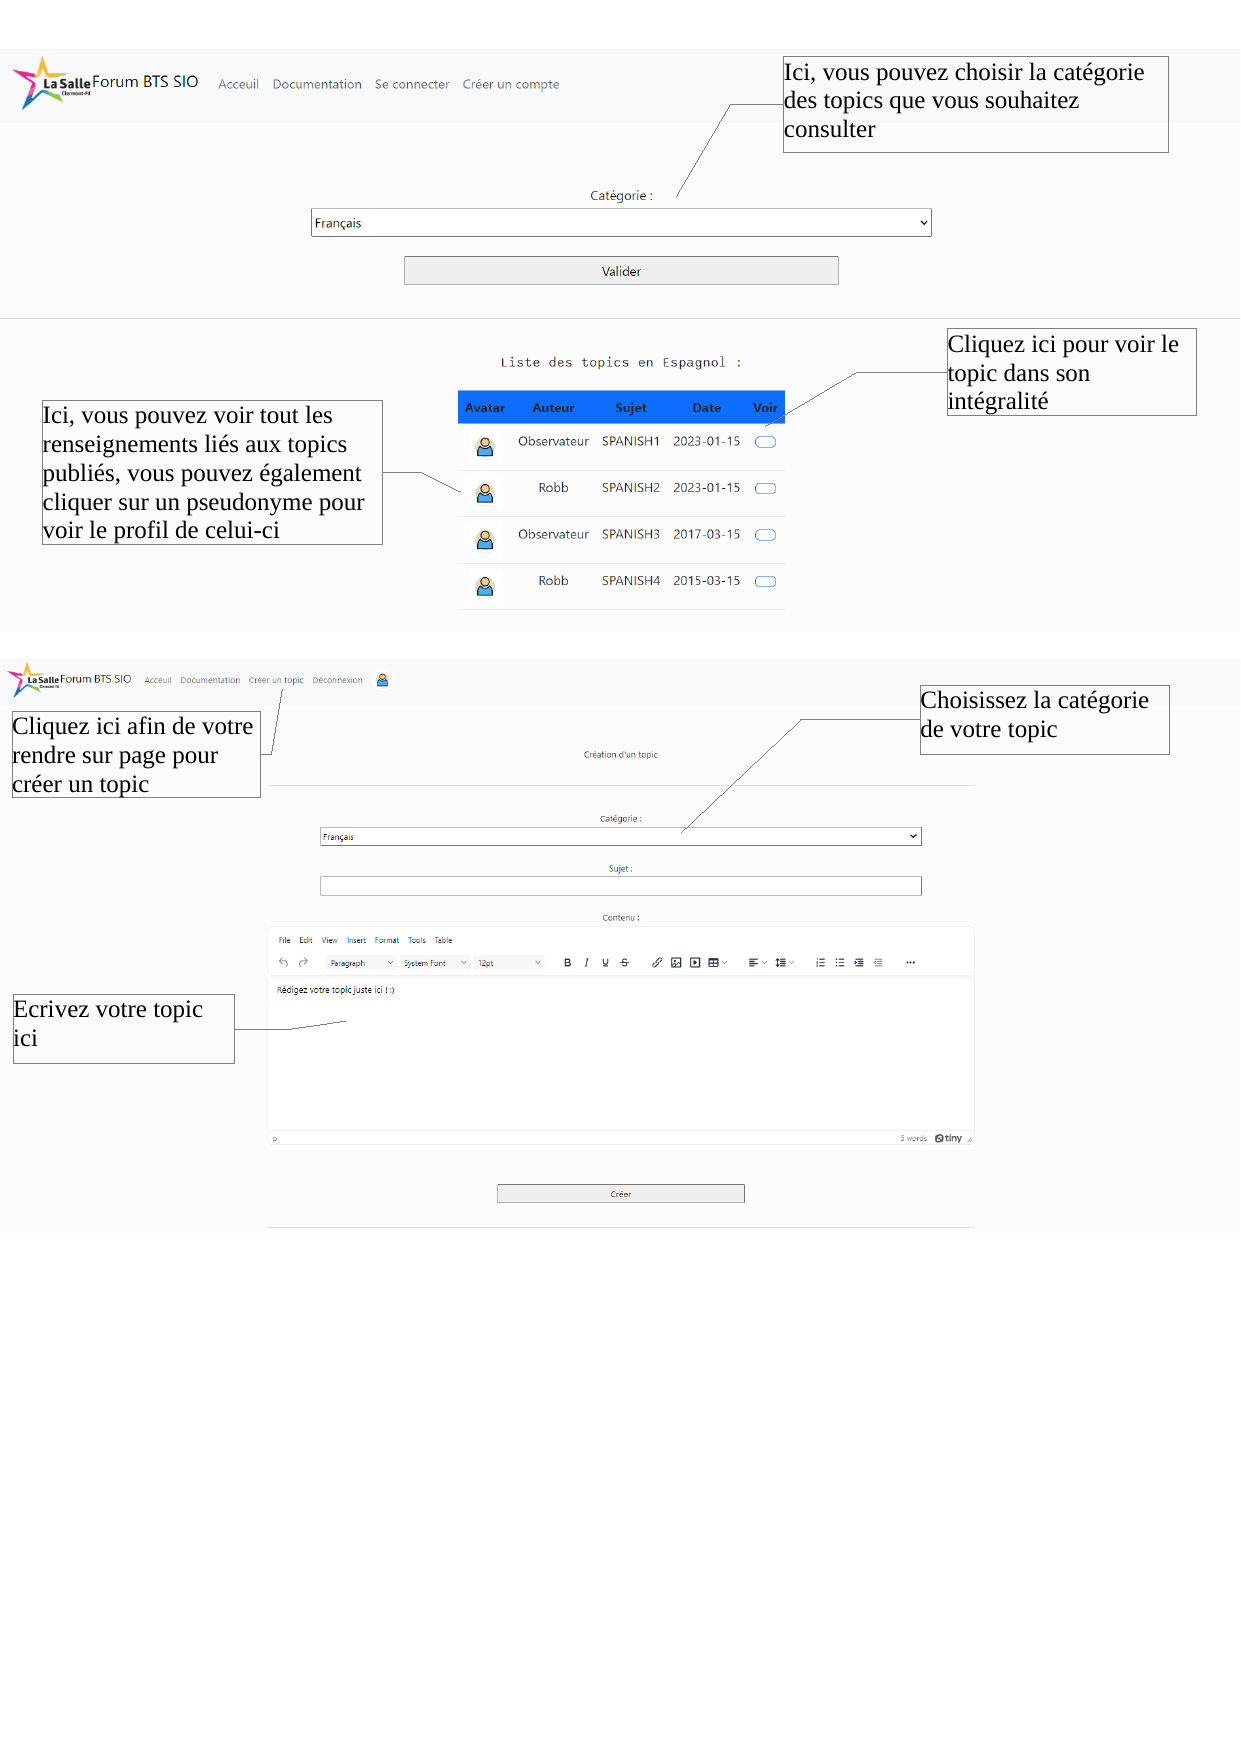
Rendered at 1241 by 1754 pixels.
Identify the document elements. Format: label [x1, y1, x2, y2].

picture [0, 49, 1241, 632]
picture [0, 658, 1241, 1233]
